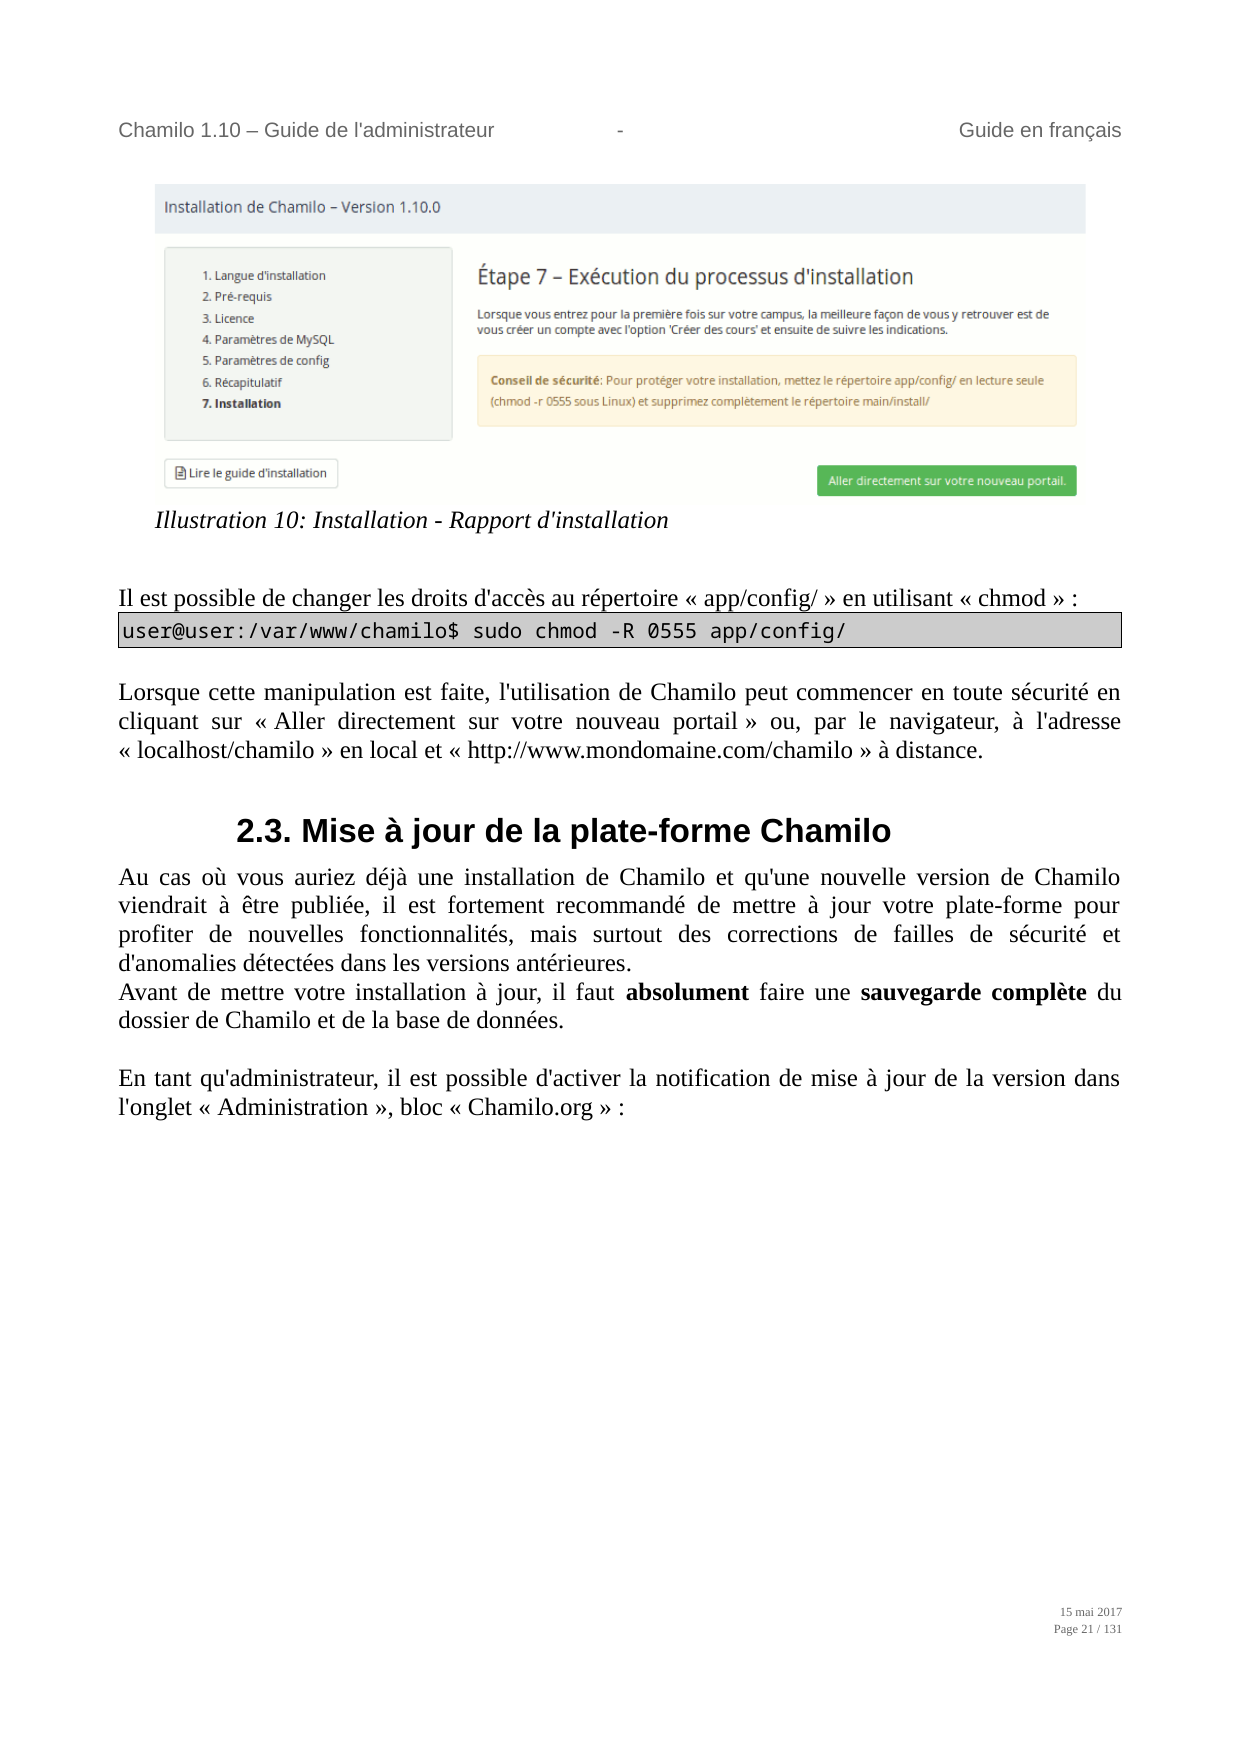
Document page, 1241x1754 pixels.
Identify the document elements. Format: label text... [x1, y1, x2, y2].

picture [154, 184, 1086, 505]
text Il est possible de changer les droits d'accès au répertoire « app/config/ » en utilisant « chmod » : [118, 583, 1122, 612]
text user@user:/var/www/chamilo$ sudo chmod -R 0555 app/config/ [119, 613, 1121, 647]
text Au cas où vous auriez déjà une installation de Chamilo et qu'une nouvelle version de Chamilo viendrait à être publiée, il est fortement recommandé de mettre à jour votre plate-forme pour profiter de nouvelles fonctionnalités, mais surtout des corrections de failles de sécurité et d'anomalies détectées dans les versions antérieures. [118, 862, 1122, 977]
text En tant qu'administrateur, il est possible d'activer la notification de mise à jour de la version dans l'onglet « Administration », bloc « Chamilo.org » : [118, 1063, 1122, 1121]
text Avant de mettre votre installation à jour, il faut absolument faire une sauvegarde complète du dossier de Chamilo et de la base de données. [118, 977, 1122, 1034]
subtitle Mise à jour de la plate-forme Chamilo [236, 811, 1122, 849]
text Lorsque cette manipulation est faite, l'utilisation de Chamilo peut commencer en toute sécurité en cliquant sur « Aller directement sur votre nouveau portail » ou, par le navigateur, à l'adresse « localhost/chamilo » en local et « http://www.mondomaine.com/chamilo » à distance. [118, 677, 1122, 763]
text Illustration 10: Installation - Rapport d'installation [154, 505, 1085, 534]
